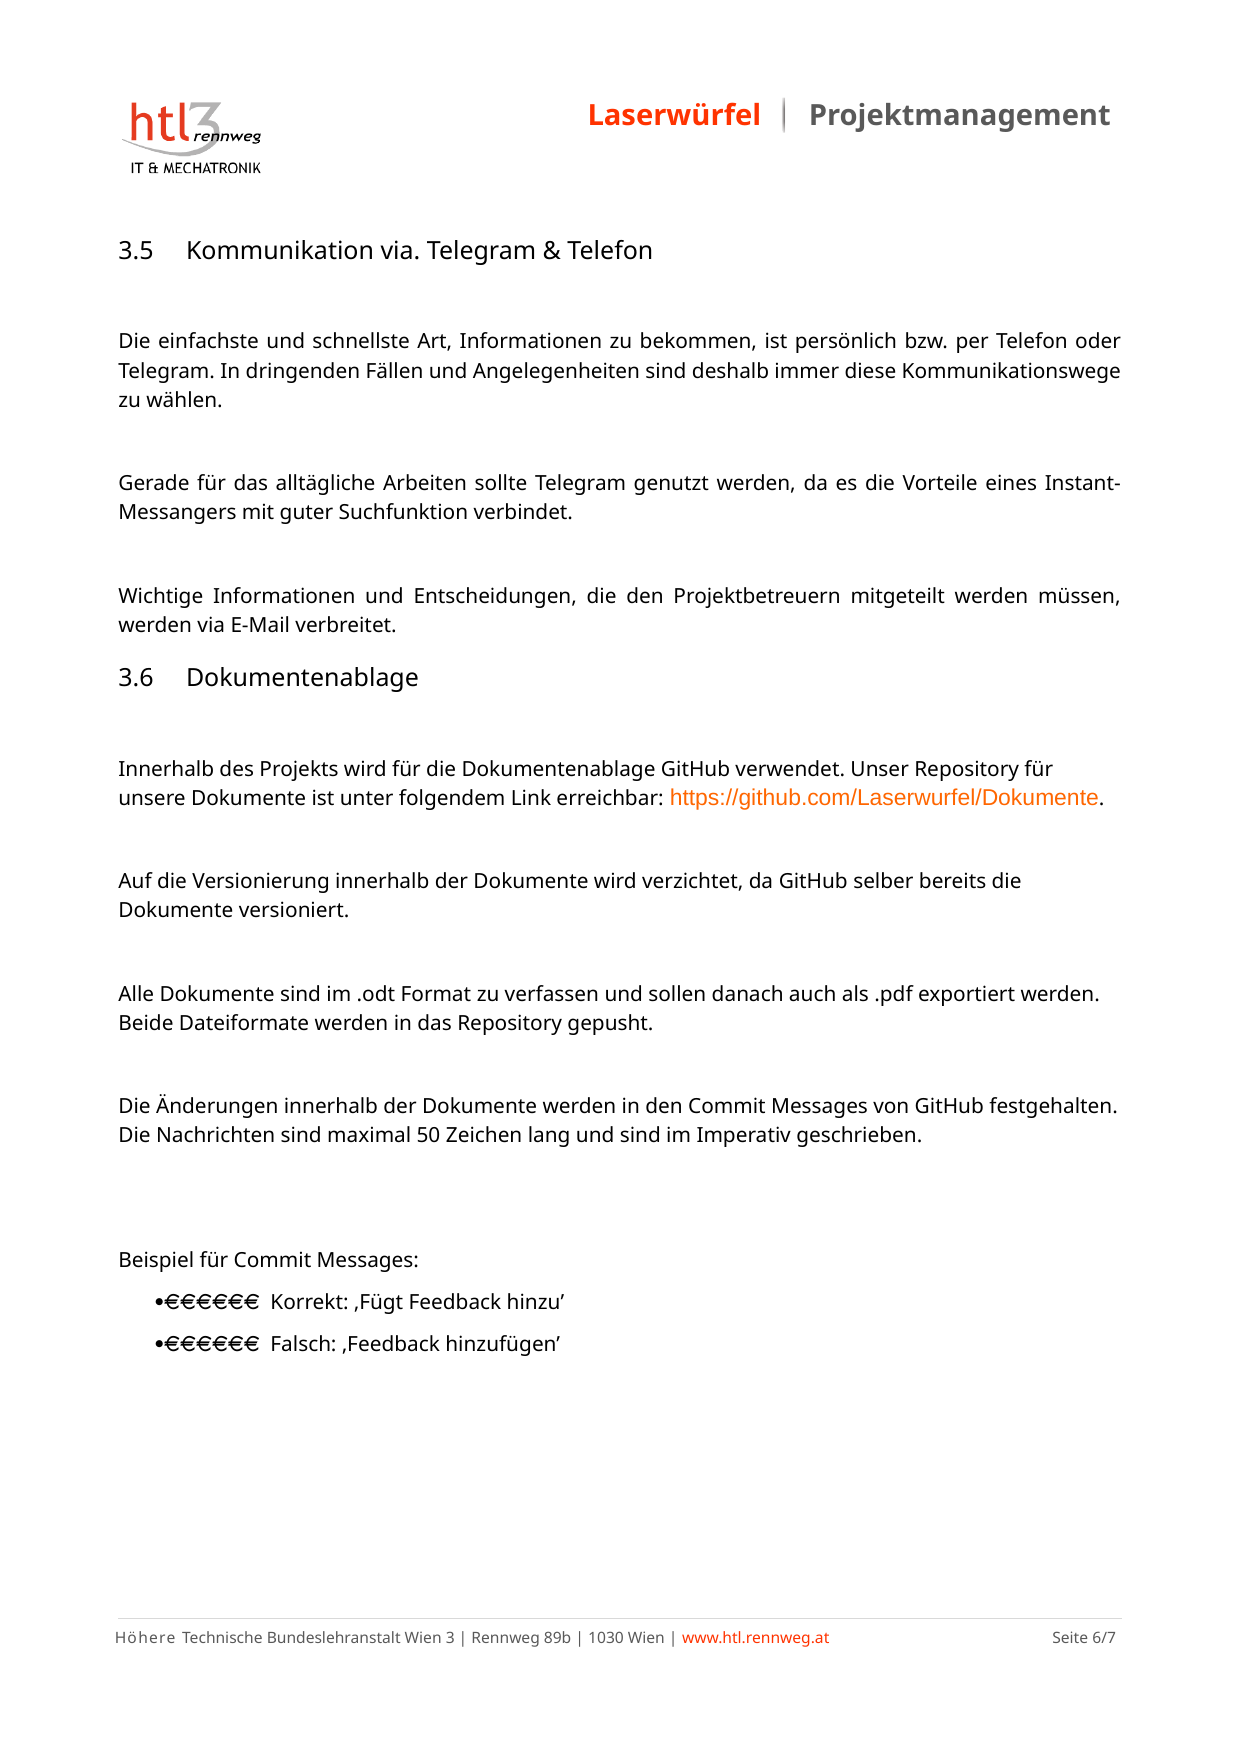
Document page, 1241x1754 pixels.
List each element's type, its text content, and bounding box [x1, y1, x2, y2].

text Wichtige Informationen und Entscheidungen, die den Projektbetreuern mitgeteilt werden müssen, werden via E-Mail verbreitet. [118, 580, 1122, 638]
text Gerade für das alltägliche Arbeiten sollte Telegram genutzt werden, da es die Vorteile eines Instant-Messangers mit guter Suchfunktion verbindet. [118, 467, 1122, 526]
text Auf die Versionierung innerhalb der Dokumente wird verzichtet, da GitHub selber bereits die Dokumente versioniert. [118, 865, 1122, 923]
subtitle 3.5 Kommunikation via. Telegram & Telefon [118, 236, 1122, 265]
text Die einfachste und schnellste Art, Informationen zu bekommen, ist persönlich bzw. per Telefon oder Telegram. In dringenden Fällen und Angelegenheiten sind deshalb immer diese Kommunikationswege zu wählen. [118, 326, 1122, 413]
text · Korrekt: ‚Fügt Feedback hinzu’ [156, 1286, 1122, 1315]
text Alle Dokumente sind im .odt Format zu verfassen und sollen danach auch als .pdf exportiert werden. Beide Dateiformate werden in das Repository gepusht. [118, 978, 1122, 1036]
text Innerhalb des Projekts wird für die Dokumentenablage GitHub verwendet. Unser Repository für unsere Dokumente ist unter folgendem Link erreichbar: https://github.com/Laserwurfel/Dokumente. [118, 753, 1122, 811]
text Beispiel für Commit Messages: [118, 1244, 1122, 1273]
text Die Änderungen innerhalb der Dokumente werden in den Commit Messages von GitHub festgehalten. Die Nachrichten sind maximal 50 Zeichen lang und sind im Imperativ geschrieben. [118, 1090, 1122, 1148]
picture [781, 97, 786, 133]
picture [121, 102, 261, 174]
text · Falsch: ‚Feedback hinzufügen’ [156, 1328, 1122, 1357]
subtitle 3.6 Dokumentenablage [118, 663, 1122, 692]
